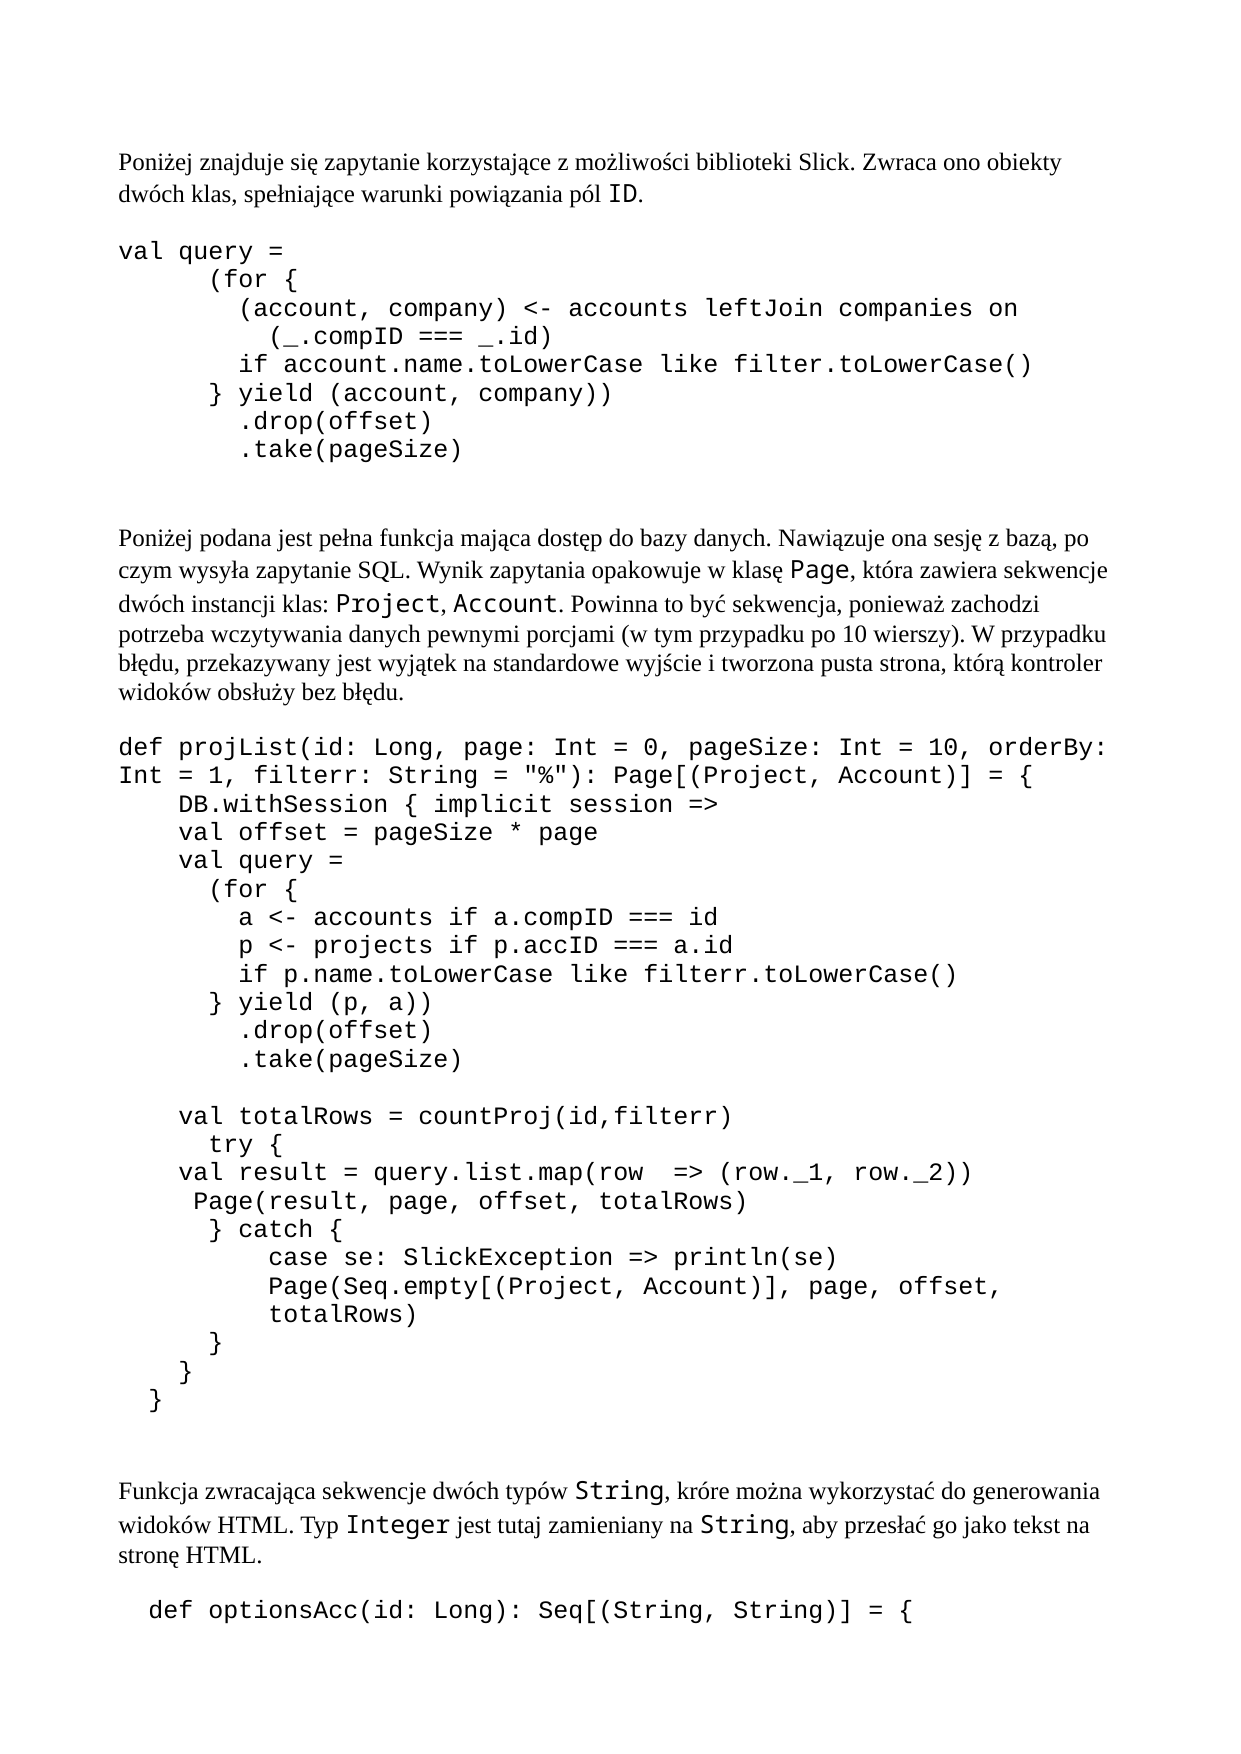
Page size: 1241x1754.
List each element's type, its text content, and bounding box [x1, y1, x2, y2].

text (for { [118, 876, 1122, 904]
text def projList(id: Long, page: Int = 0, pageSize: Int = 10, orderBy: Int = 1, filterr: String = "%"): Page[(Project, Account)] = { [118, 734, 1122, 791]
text p <- projects if p.accID === a.id [118, 933, 1122, 961]
text Page(result, page, offset, totalRows) [118, 1188, 1122, 1217]
text val result = query.list.map(row => (row._1, row._2)) [118, 1160, 1122, 1188]
text Funkcja zwracająca sekwencje dwóch typów String, króre można wykorzystać do generowania widoków HTML. Typ Integer jest tutaj zamieniany na String, aby przesłać go jako tekst na stronę HTML. [118, 1472, 1122, 1569]
text val totalRows = countProj(id,filterr) [118, 1103, 1122, 1132]
text (account, company) <- accounts leftJoin companies on (_.compID === _.id) [118, 295, 1122, 352]
text (for { [118, 267, 1122, 295]
text val query = [118, 238, 1122, 267]
text } catch { [118, 1217, 1122, 1245]
text .drop(offset) [118, 408, 1122, 437]
text Page(Seq.empty[(Project, Account)], page, offset, totalRows) [118, 1273, 1122, 1330]
text if p.name.toLowerCase like filterr.toLowerCase() [118, 961, 1122, 989]
text } [118, 1330, 1122, 1358]
text val query = [118, 848, 1122, 876]
text DB.withSession { implicit session => [118, 791, 1122, 819]
text .take(pageSize) [118, 437, 1122, 465]
text } yield (account, company)) [118, 380, 1122, 408]
text } yield (p, a)) [118, 989, 1122, 1018]
text } [118, 1358, 1122, 1387]
text val offset = pageSize * page [118, 819, 1122, 848]
text def optionsAcc(id: Long): Seq[(String, String)] = { [118, 1598, 1122, 1626]
text case se: SlickException => println(se) [118, 1245, 1122, 1273]
text if account.name.toLowerCase like filter.toLowerCase() [118, 352, 1122, 380]
text try { [118, 1132, 1122, 1160]
text } [118, 1387, 1122, 1415]
text a <- accounts if a.compID === id [118, 904, 1122, 933]
text Poniżej znajduje się zapytanie korzystające z możliwości biblioteki Slick. Zwraca ono obiekty dwóch klas, spełniające warunki powiązania pól ID. [118, 147, 1122, 210]
text .drop(offset) [118, 1018, 1122, 1046]
text .take(pageSize) [118, 1046, 1122, 1074]
text Poniżej podana jest pełna funkcja mająca dostęp do bazy danych. Nawiązuje ona sesję z bazą, po czym wysyła zapytanie SQL. Wynik zapytania opakowuje w klasę Page, która zawiera sekwencje dwóch instancji klas: Project, Account. Powinna to być sekwencja, ponieważ zachodzi potrzeba wczytywania danych pewnymi porcjami (w tym przypadku po 10 wierszy). W przypadku błędu, przekazywany jest wyjątek na standardowe wyjście i tworzona pusta strona, którą kontroler widoków obsłuży bez błędu. [118, 523, 1122, 706]
